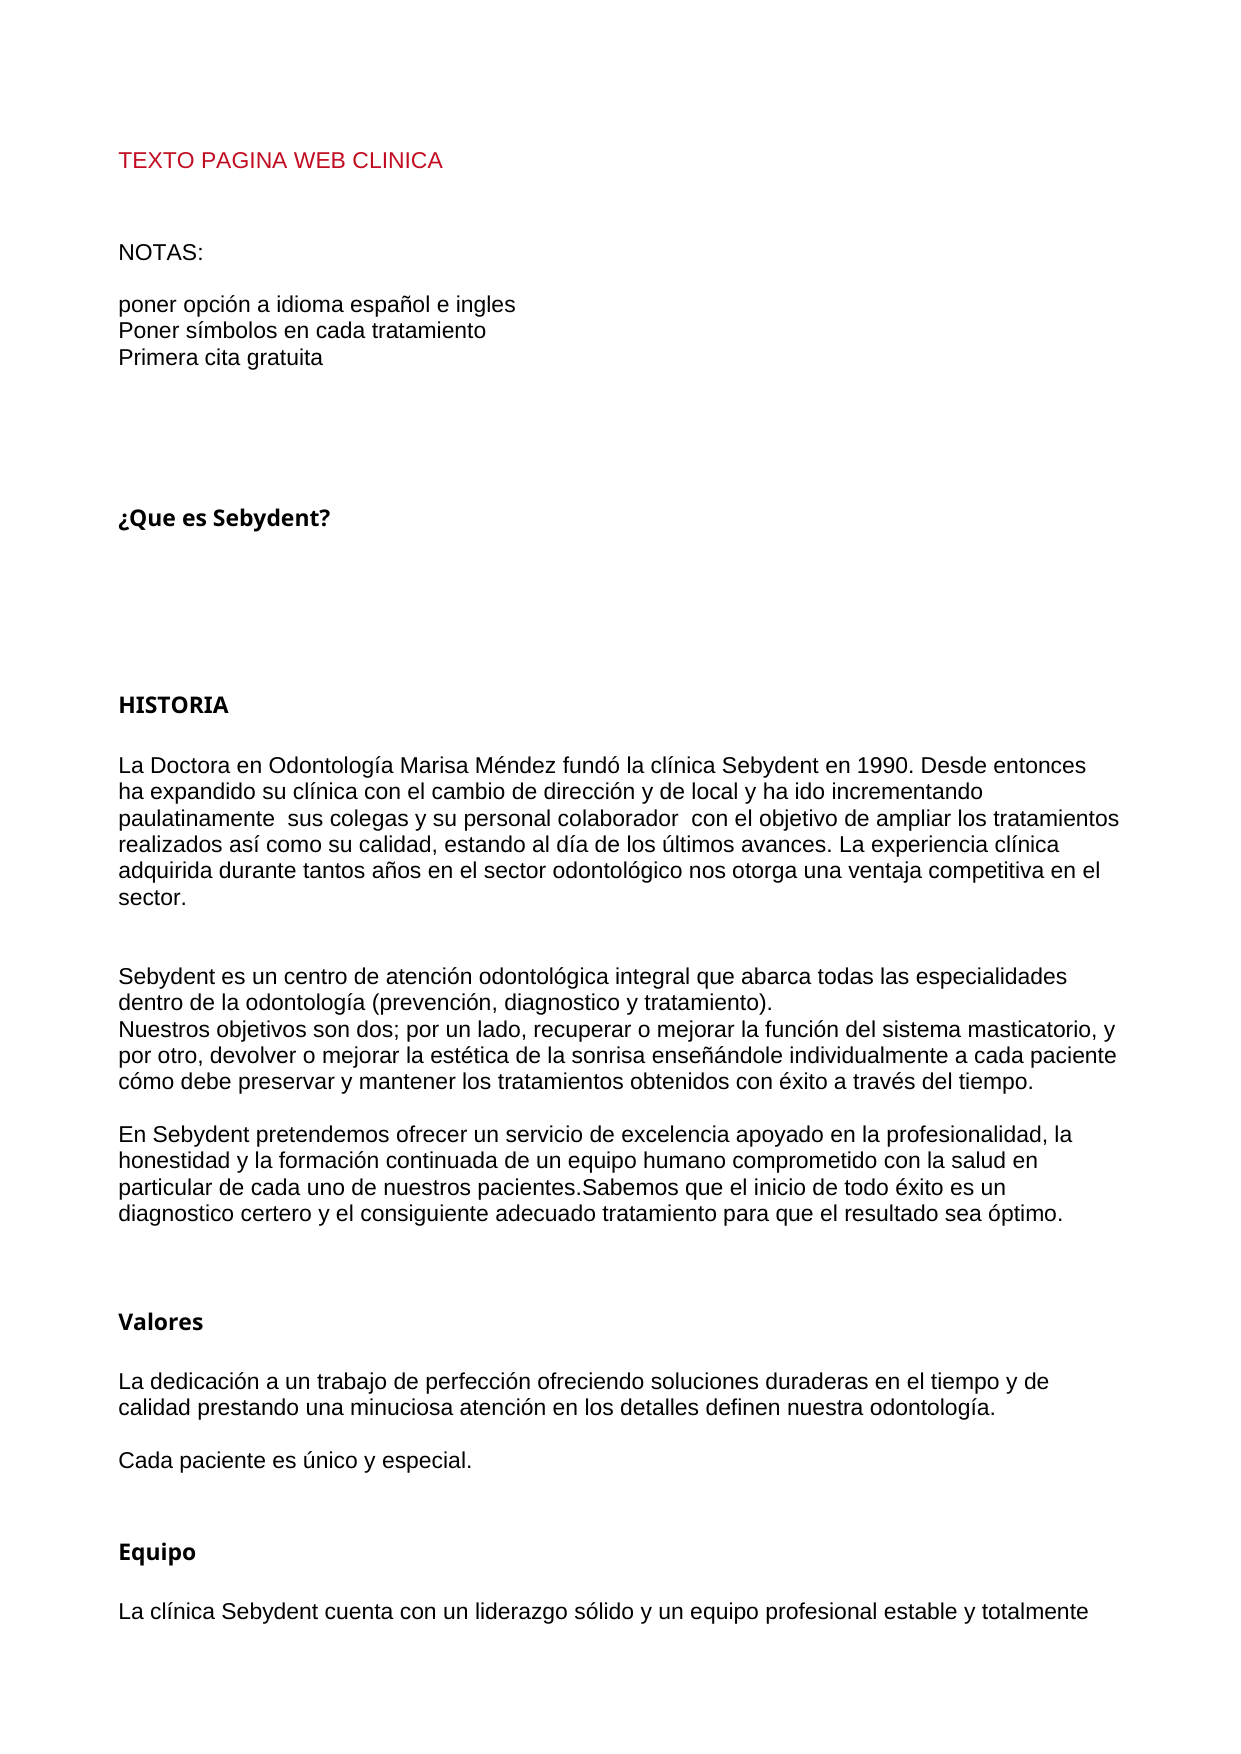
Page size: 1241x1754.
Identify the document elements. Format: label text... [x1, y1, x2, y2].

text Poner símbolos en cada tratamiento [118, 317, 1122, 344]
text dentro de la odontología (prevención, diagnostico y tratamiento). [118, 989, 1122, 1016]
text Cada paciente es único y especial. [118, 1447, 1122, 1473]
text poner opción a idioma español e ingles [118, 291, 1122, 317]
text En Sebydent pretendemos ofrecer un servicio de excelencia apoyado en la profesionalidad, la honestidad y la formación continuada de un equipo humano comprometido con la salud en particular de cada uno de nuestros pacientes.Sabemos que el inicio de todo éxito es un diagnostico certero y el consiguiente adecuado tratamiento para que el resultado sea óptimo. [118, 1121, 1122, 1226]
text La dedicación a un trabajo de perfección ofreciendo soluciones duraderas en el tiempo y de calidad prestando una minuciosa atención en los detalles definen nuestra odontología. [118, 1368, 1122, 1421]
text Equipo [118, 1536, 1122, 1567]
text La Doctora en Odontología Marisa Méndez fundó la clínica Sebydent en 1990. Desde entonces [118, 752, 1122, 778]
text HISTORIA [118, 689, 1122, 721]
text NOTAS: [118, 238, 1122, 265]
text Primera cita gratuita [118, 344, 1122, 370]
text Sebydent es un centro de atención odontológica integral que abarca todas las especialidades [118, 963, 1122, 989]
text Nuestros objetivos son dos; por un lado, recuperar o mejorar la función del sistema masticatorio, y por otro, devolver o mejorar la estética de la sonrisa enseñándole individualmente a cada paciente cómo debe preservar y mantener los tratamientos obtenidos con éxito a través del tiempo. [118, 1016, 1122, 1094]
text La clínica Sebydent cuenta con un liderazgo sólido y un equipo profesional estable y totalmente [118, 1598, 1122, 1625]
text TEXTO PAGINA WEB CLINICA [118, 118, 1122, 173]
text ha expandido su clínica con el cambio de dirección y de local y ha ido incrementando paulatinamente sus colegas y su personal colaborador con el objetivo de ampliar los tratamientos realizados así como su calidad, estando al día de los últimos avances. La experiencia clínica adquirida durante tantos años en el sector odontológico nos otorga una ventaja competitiva en el sector. [118, 778, 1122, 910]
text ¿Que es Sebydent? [118, 502, 1122, 533]
text Valores [118, 1305, 1122, 1337]
